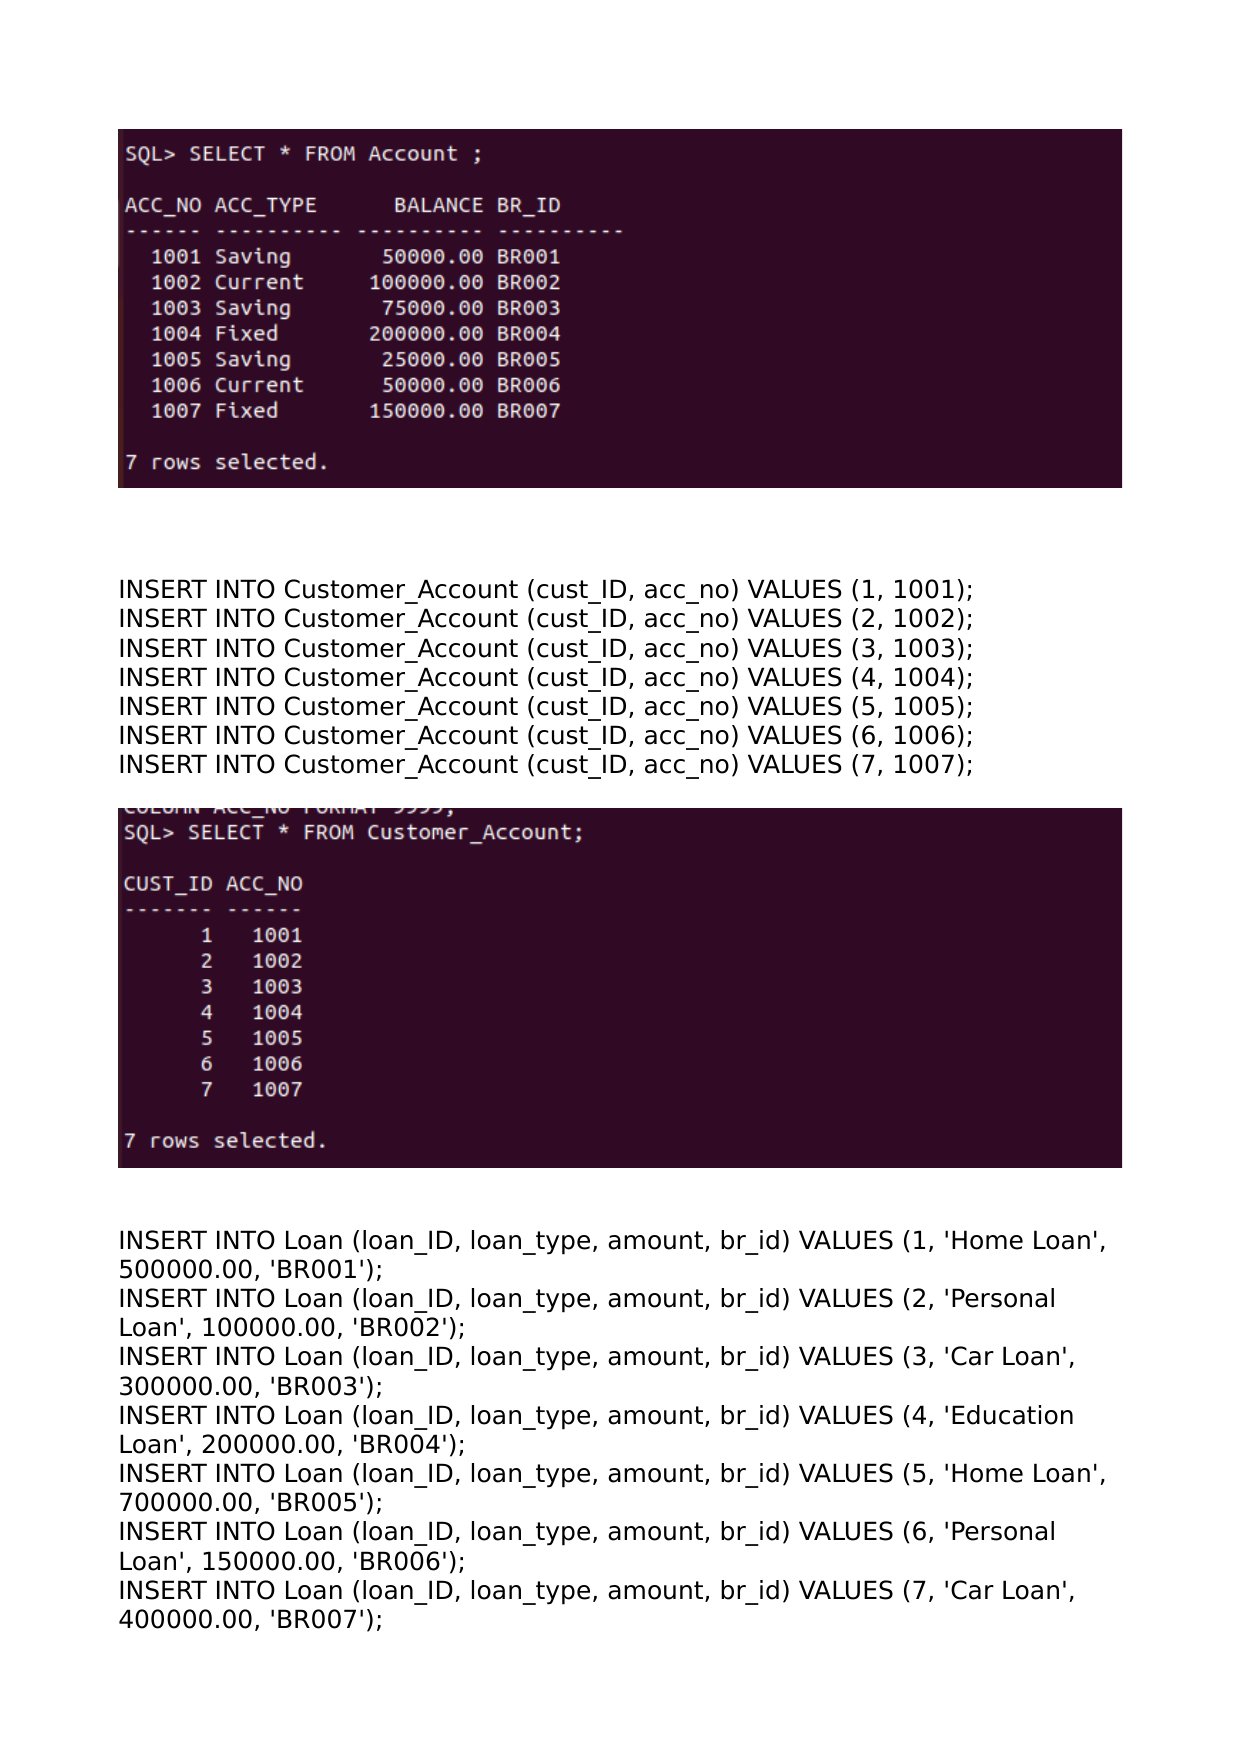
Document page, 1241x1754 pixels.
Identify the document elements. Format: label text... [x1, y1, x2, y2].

picture [118, 129, 1123, 488]
text INSERT INTO Customer_Account (cust_ID, acc_no) VALUES (1, 1001); [118, 575, 1122, 604]
text INSERT INTO Loan (loan_ID, loan_type, amount, br_id) VALUES (2, 'Personal Loan', 100000.00, 'BR002'); [118, 1284, 1122, 1343]
text INSERT INTO Loan (loan_ID, loan_type, amount, br_id) VALUES (3, 'Car Loan', 300000.00, 'BR003'); [118, 1343, 1122, 1401]
text INSERT INTO Loan (loan_ID, loan_type, amount, br_id) VALUES (4, 'Education Loan', 200000.00, 'BR004'); [118, 1401, 1122, 1459]
text INSERT INTO Customer_Account (cust_ID, acc_no) VALUES (6, 1006); [118, 721, 1122, 750]
text INSERT INTO Loan (loan_ID, loan_type, amount, br_id) VALUES (1, 'Home Loan', 500000.00, 'BR001'); [118, 1226, 1122, 1284]
text INSERT INTO Customer_Account (cust_ID, acc_no) VALUES (3, 1003); [118, 634, 1122, 663]
text INSERT INTO Customer_Account (cust_ID, acc_no) VALUES (7, 1007); [118, 750, 1122, 779]
text INSERT INTO Loan (loan_ID, loan_type, amount, br_id) VALUES (7, 'Car Loan', 400000.00, 'BR007'); [118, 1576, 1122, 1634]
text INSERT INTO Customer_Account (cust_ID, acc_no) VALUES (5, 1005); [118, 692, 1122, 721]
picture [118, 808, 1123, 1168]
text INSERT INTO Loan (loan_ID, loan_type, amount, br_id) VALUES (6, 'Personal Loan', 150000.00, 'BR006'); [118, 1518, 1122, 1576]
text INSERT INTO Customer_Account (cust_ID, acc_no) VALUES (2, 1002); [118, 604, 1122, 634]
text INSERT INTO Loan (loan_ID, loan_type, amount, br_id) VALUES (5, 'Home Loan', 700000.00, 'BR005'); [118, 1459, 1122, 1518]
text INSERT INTO Customer_Account (cust_ID, acc_no) VALUES (4, 1004); [118, 663, 1122, 692]
